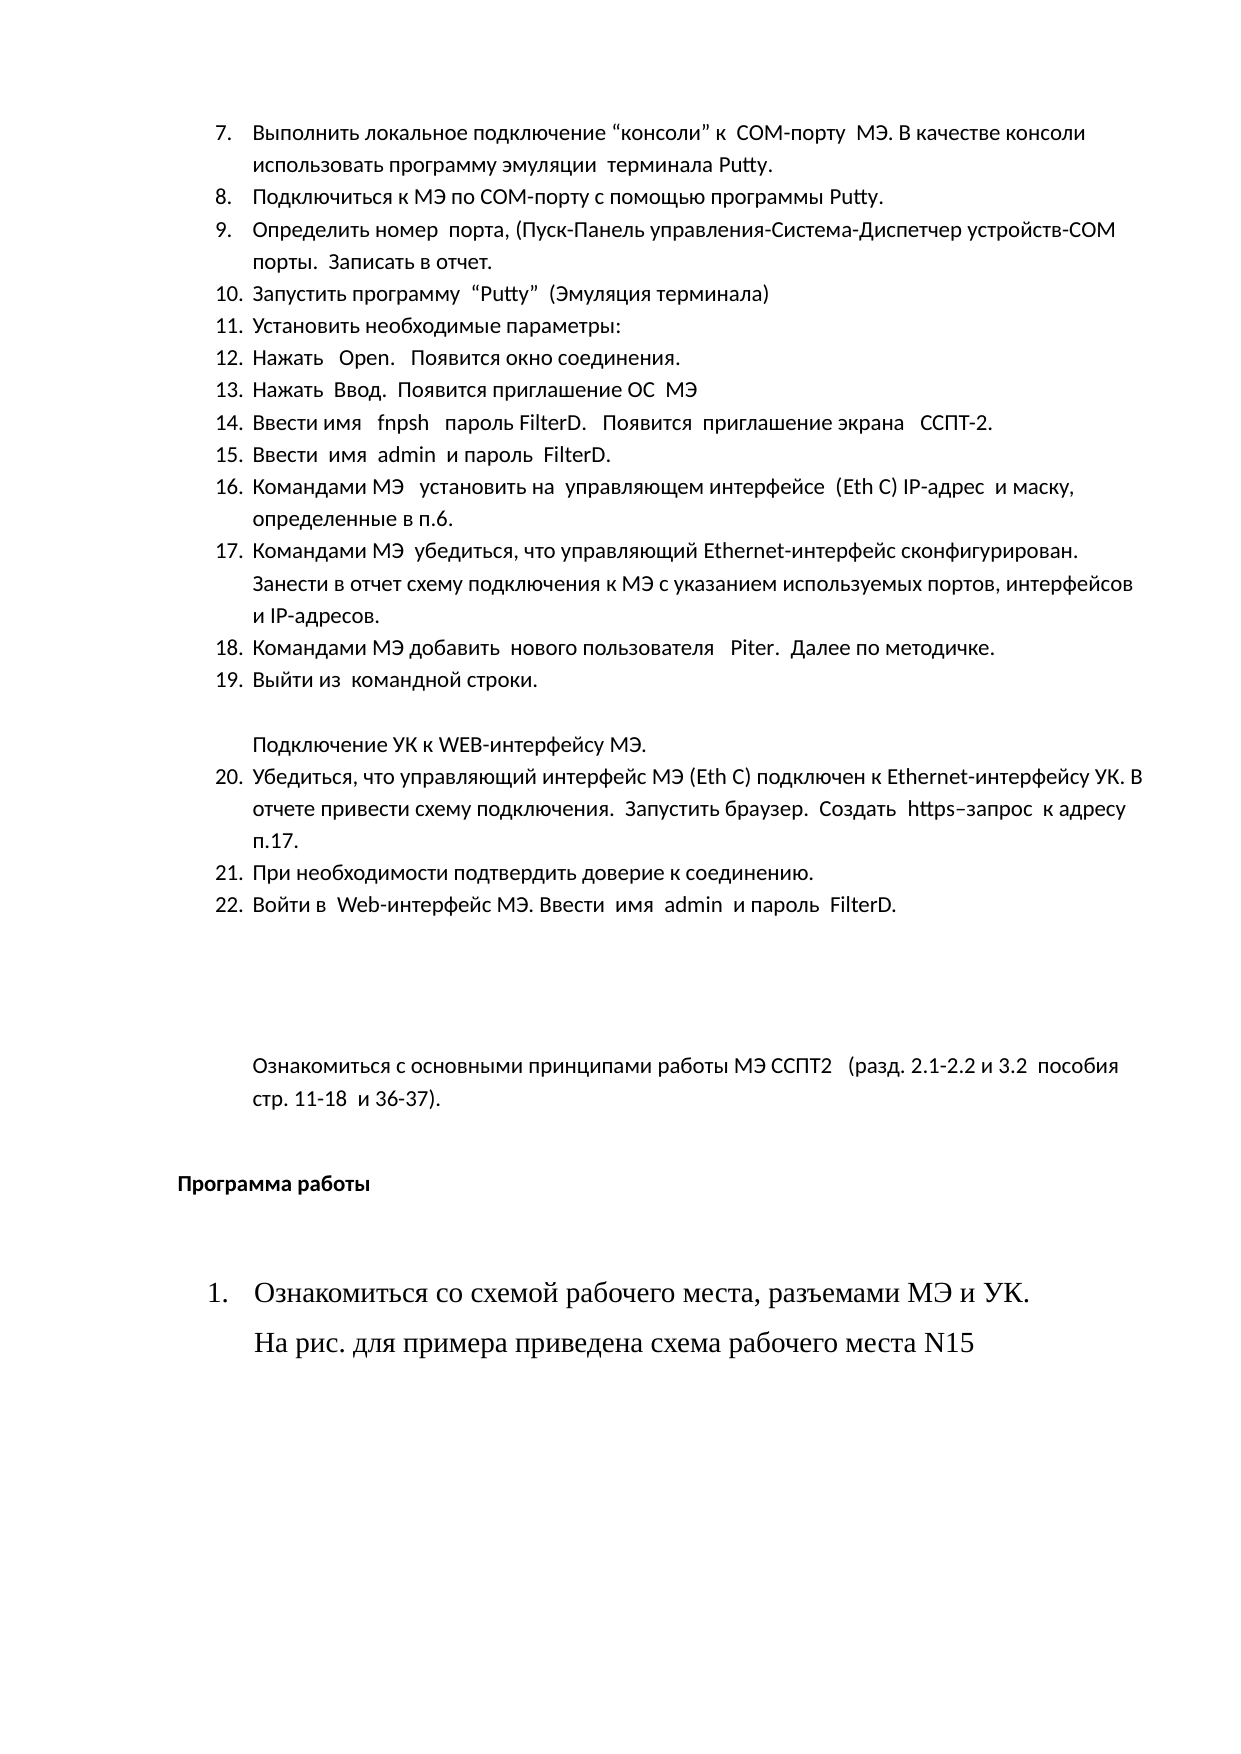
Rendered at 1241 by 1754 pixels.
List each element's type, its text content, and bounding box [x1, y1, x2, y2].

list Установить необходимые параметры: [215, 311, 1152, 339]
list Выйти из командной строки. [215, 665, 1152, 693]
list Ознакомиться с основными принципами работы МЭ ССПТ2 (разд. 2.1-2.2 и 3.2 пособия стр. 11-18 и 36-37). [252, 1052, 1152, 1112]
list Определить номер порта, (Пуск-Панель управления-Система-Диспетчер устройств-СОМ порты. Записать в отчет. [215, 215, 1152, 275]
list Войти в Web-интерфейс МЭ. Ввести имя admin и пароль FilterD. [215, 891, 1152, 919]
list Командами МЭ установить на управляющем интерфейсе (Eth C) IP-адрес и маску, определенные в п.6. [215, 472, 1152, 532]
list Убедиться, что управляющий интерфейс МЭ (Eth C) подключен к Ethernet-интерфейсу УК. В отчете привести схему подключения. Запустить браузер. Создать https–запрос к адресу п.17. [215, 762, 1152, 854]
list Ввести имя admin и пароль FilterD. [215, 440, 1152, 468]
list Запустить программу “Putty” (Эмуляция терминала) [215, 279, 1152, 307]
list Ввести имя fnpsh пароль FilterD. Появится приглашение экрана ССПТ-2. [215, 408, 1152, 436]
list Подключение УК к WEB-интерфейсу МЭ. [252, 730, 1152, 758]
list Занести в отчет схему подключения к МЭ с указанием используемых портов, интерфейсов и IP-адресов. [252, 569, 1152, 629]
list Нажать Open. Появится окно соединения. [215, 343, 1152, 371]
list При необходимости подтвердить доверие к соединению. [215, 858, 1152, 886]
list Командами МЭ добавить нового пользователя Piter. Далее по методичке. [215, 633, 1152, 661]
list Подключиться к МЭ по СОМ-порту с помощью программы Putty. [215, 182, 1152, 211]
list Командами МЭ убедиться, что управляющий Ethernet-интерфейс сконфигурирован. [215, 537, 1152, 564]
list Нажать Ввод. Появится приглашение ОС МЭ [215, 376, 1152, 404]
list На рис. для примера приведена схема рабочего места N15 [254, 1325, 1152, 1359]
list Ознакомиться со схемой рабочего места, разъемами МЭ и УК. [207, 1275, 1152, 1308]
text Программа работы [177, 1169, 1152, 1197]
list Выполнить локальное подключение “консоли” к СОМ-порту МЭ. В качестве консоли использовать программу эмуляции терминала Putty. [215, 118, 1152, 178]
